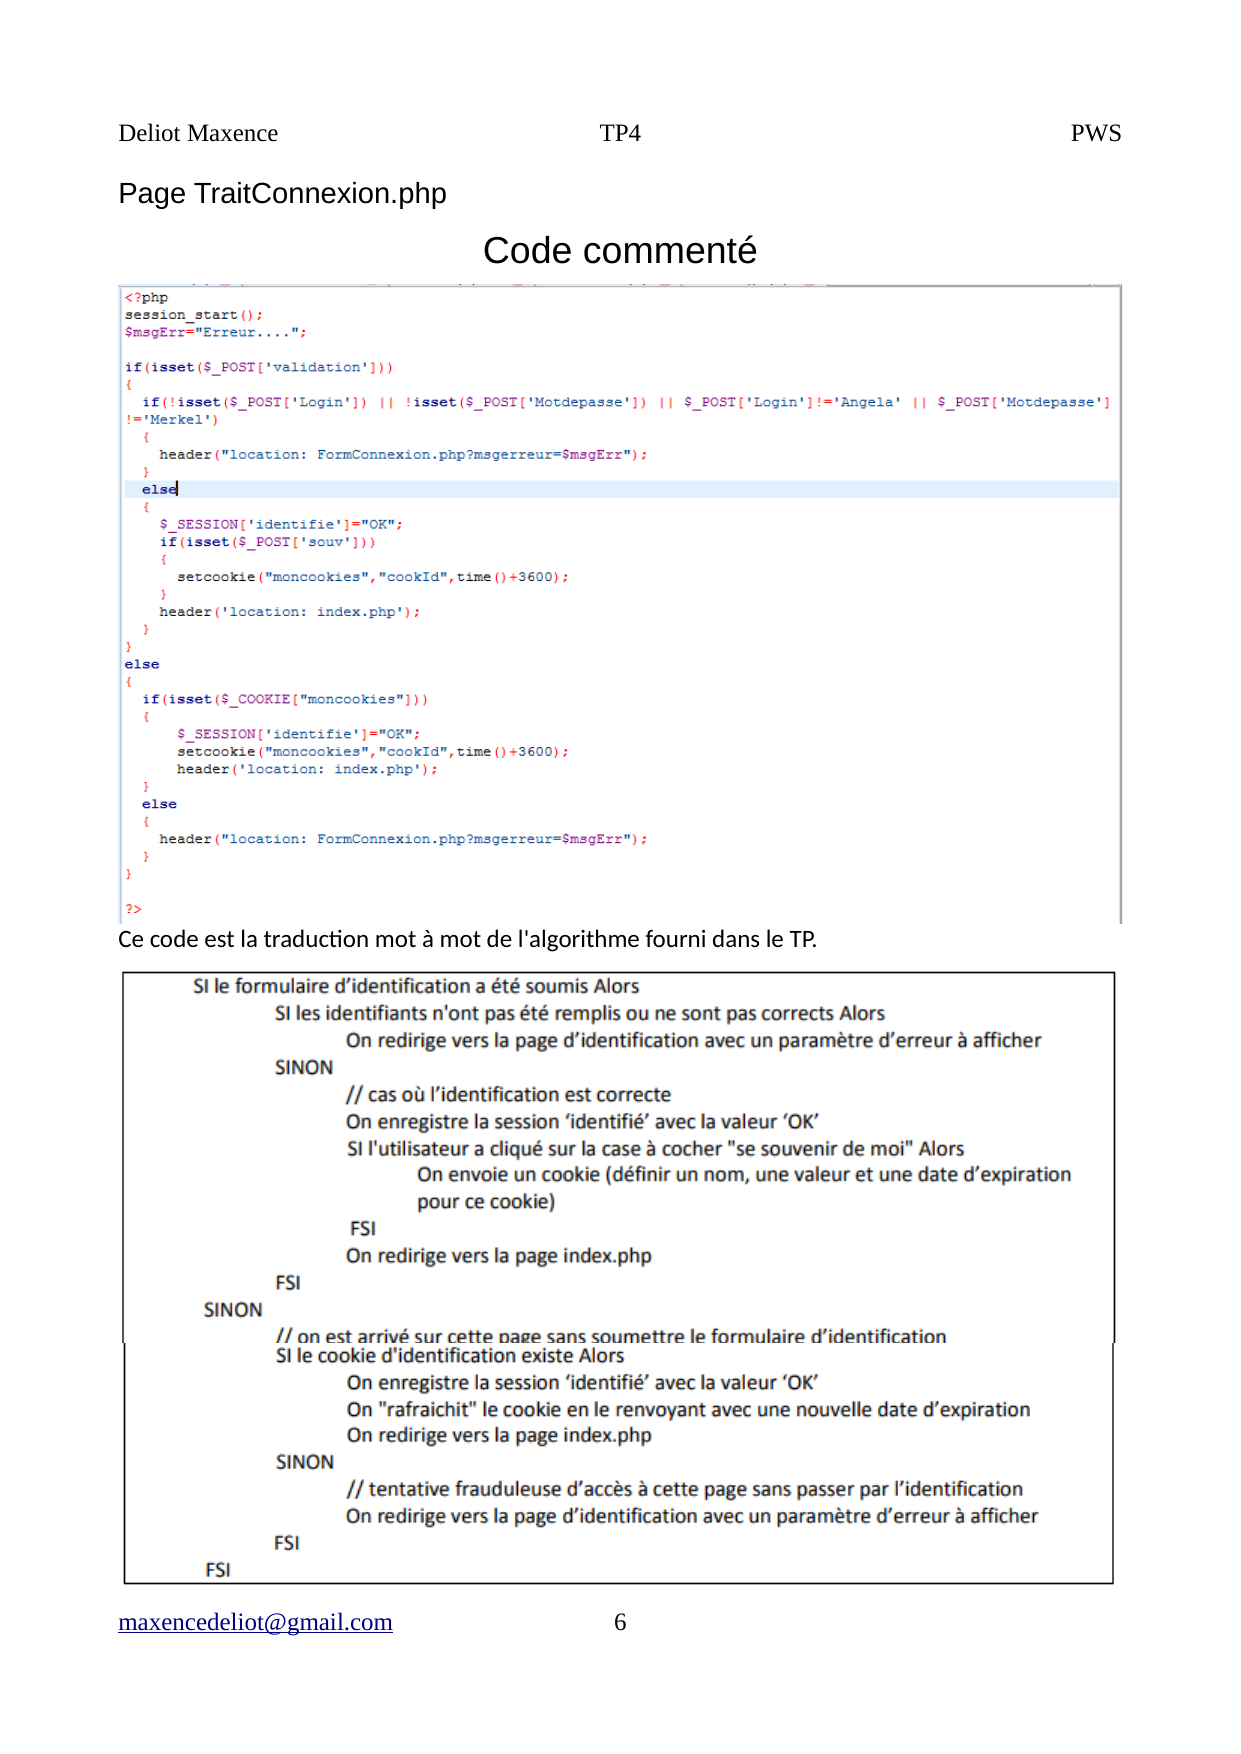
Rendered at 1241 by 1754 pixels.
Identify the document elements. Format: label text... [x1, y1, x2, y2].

picture [118, 284, 1123, 924]
picture [118, 966, 1123, 1592]
text Ce code est la traduction mot à mot de l'algorithme fourni dans le TP. [118, 924, 1122, 954]
subtitle Code commenté [118, 229, 1122, 272]
subtitle Page TraitConnexion.php [118, 176, 1122, 210]
